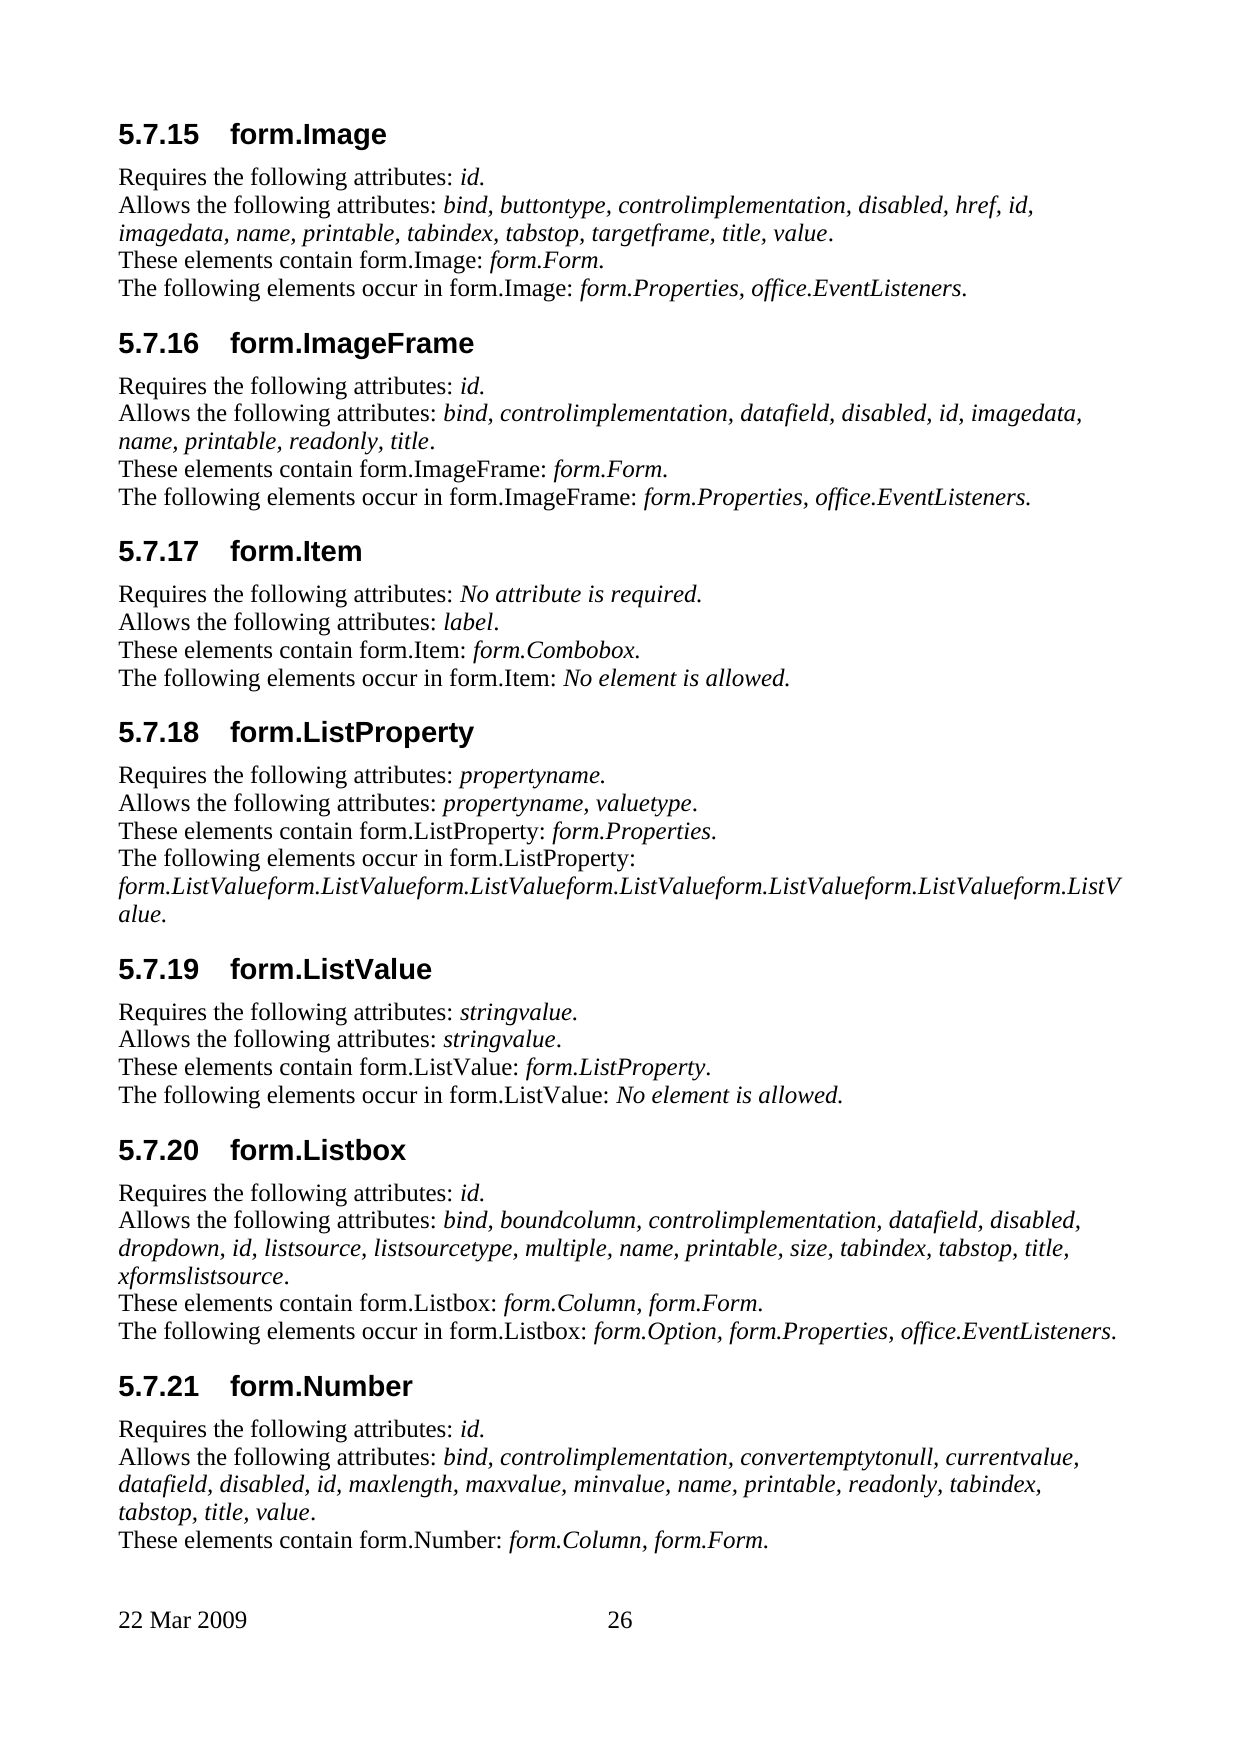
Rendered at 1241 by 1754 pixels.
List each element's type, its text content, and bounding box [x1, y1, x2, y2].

text Requires the following attributes: stringvalue. [118, 998, 1122, 1026]
text These elements contain form.Item: form.Combobox. [118, 636, 1122, 664]
subtitle form.ListValue [118, 953, 1122, 985]
text Allows the following attributes: bind, buttontype, controlimplementation, disabled, href, id, imagedata, name, printable, tabindex, tabstop, targetframe, title, value. [118, 191, 1122, 246]
text Allows the following attributes: stringvalue. [118, 1026, 1122, 1053]
text These elements contain form.Image: form.Form. [118, 246, 1122, 274]
text The following elements occur in form.Item: No element is allowed. [118, 664, 1122, 691]
text Requires the following attributes: id. [118, 1179, 1122, 1206]
text The following elements occur in form.ListProperty: form.ListValueform.ListValueform.ListValueform.ListValueform.ListValueform.ListValueform.ListValue. [118, 844, 1122, 928]
subtitle form.ListProperty [118, 716, 1122, 749]
text The following elements occur in form.Image: form.Properties, office.EventListeners. [118, 274, 1122, 302]
text These elements contain form.ListValue: form.ListProperty. [118, 1053, 1122, 1081]
text These elements contain form.ListProperty: form.Properties. [118, 817, 1122, 844]
text Requires the following attributes: id. [118, 163, 1122, 191]
subtitle form.Item [118, 535, 1122, 568]
text Allows the following attributes: label. [118, 608, 1122, 636]
text Allows the following attributes: bind, controlimplementation, convertemptytonull, currentvalue, datafield, disabled, id, maxlength, maxvalue, minvalue, name, printable, readonly, tabindex, tabstop, title, value. [118, 1443, 1122, 1526]
text The following elements occur in form.Listbox: form.Option, form.Properties, office.EventListeners. [118, 1317, 1122, 1345]
subtitle form.Image [118, 118, 1122, 151]
subtitle form.Number [118, 1370, 1122, 1403]
text The following elements occur in form.ImageFrame: form.Properties, office.EventListeners. [118, 483, 1122, 510]
text These elements contain form.Number: form.Column, form.Form. [118, 1526, 1122, 1554]
text The following elements occur in form.ListValue: No element is allowed. [118, 1081, 1122, 1109]
text Requires the following attributes: propertyname. [118, 761, 1122, 789]
text Requires the following attributes: No attribute is required. [118, 581, 1122, 608]
text Allows the following attributes: bind, controlimplementation, datafield, disabled, id, imagedata, name, printable, readonly, title. [118, 399, 1122, 455]
text Allows the following attributes: propertyname, valuetype. [118, 789, 1122, 817]
text Requires the following attributes: id. [118, 372, 1122, 399]
text Allows the following attributes: bind, boundcolumn, controlimplementation, datafield, disabled, dropdown, id, listsource, listsourcetype, multiple, name, printable, size, tabindex, tabstop, title, xformslistsource. [118, 1206, 1122, 1289]
subtitle form.Listbox [118, 1134, 1122, 1166]
text Requires the following attributes: id. [118, 1415, 1122, 1443]
text These elements contain form.Listbox: form.Column, form.Form. [118, 1289, 1122, 1317]
subtitle form.ImageFrame [118, 327, 1122, 359]
text These elements contain form.ImageFrame: form.Form. [118, 455, 1122, 483]
